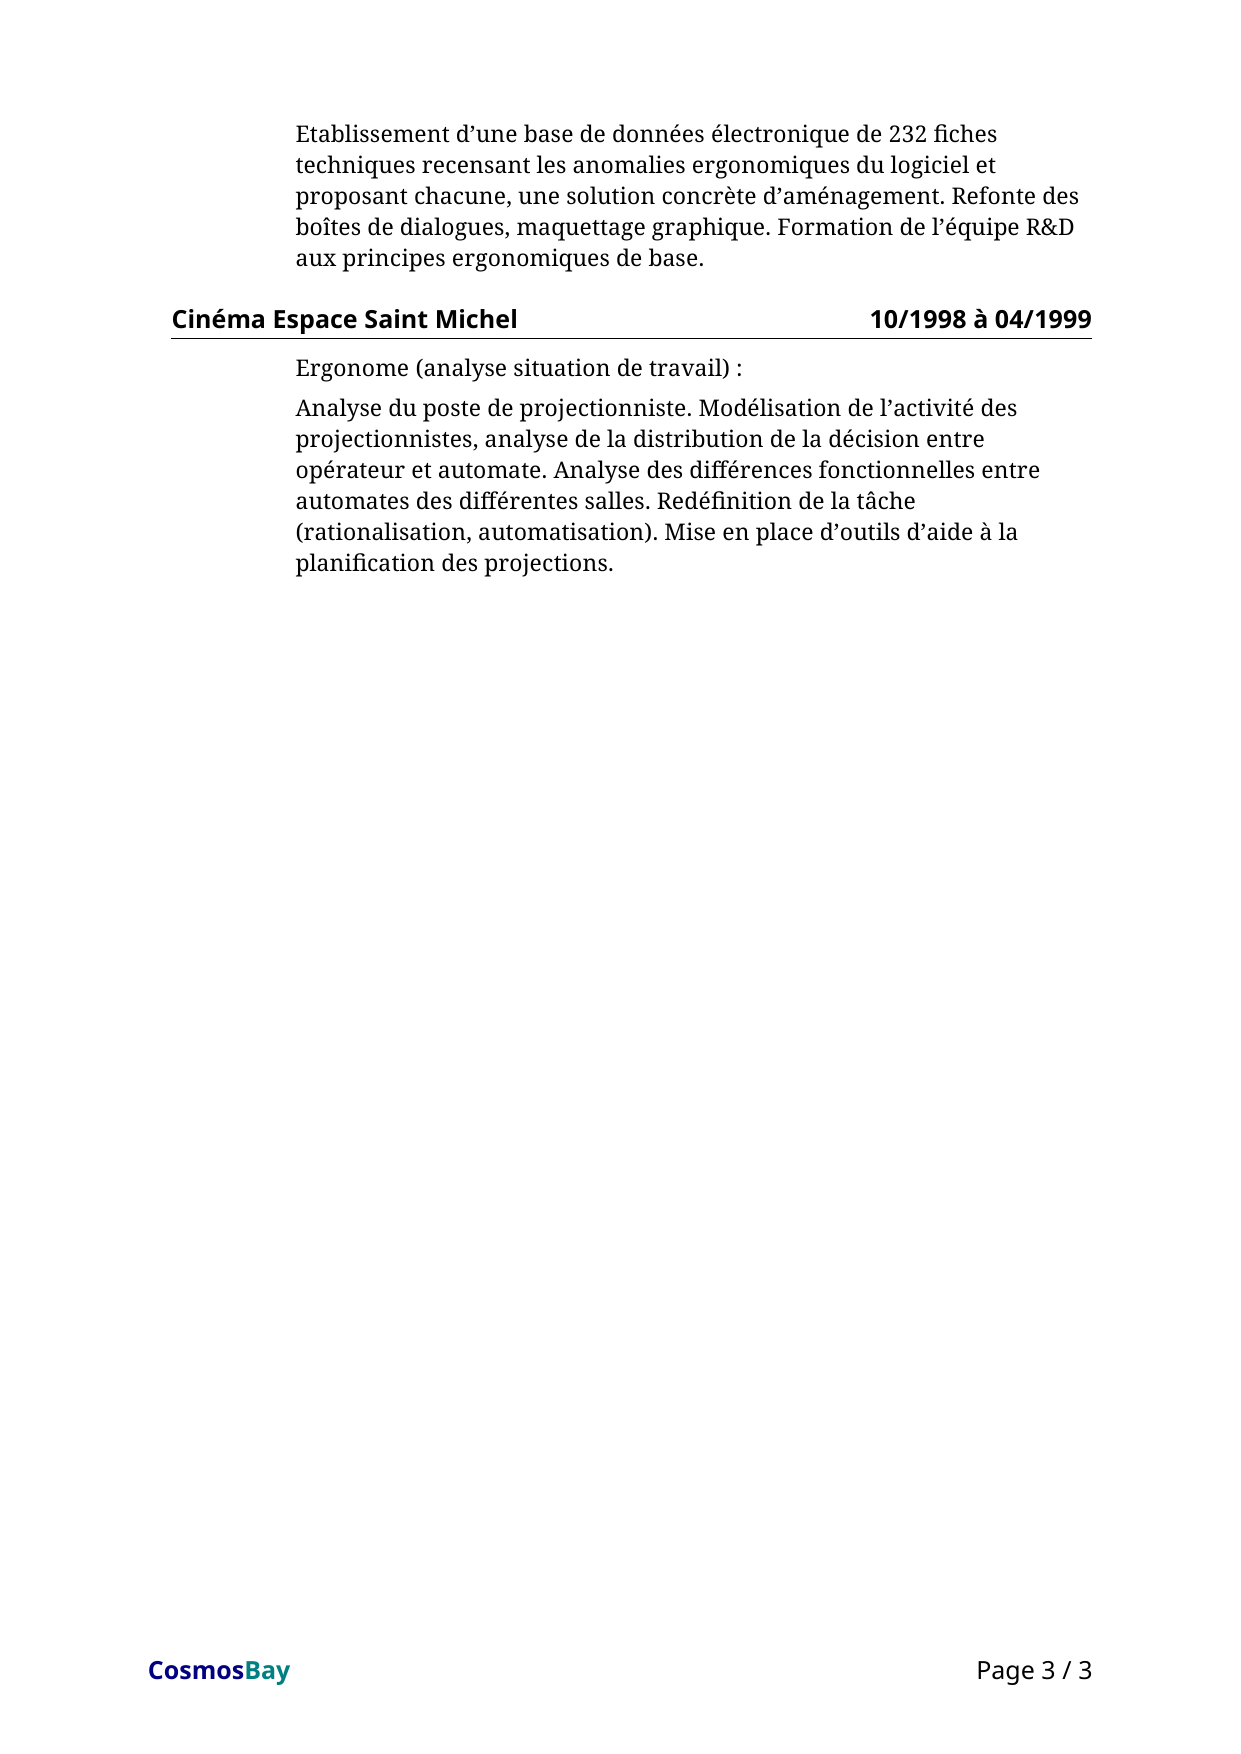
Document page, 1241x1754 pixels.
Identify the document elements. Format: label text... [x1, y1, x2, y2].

text Ergonome (analyse situation de travail) : [295, 352, 1092, 383]
text Etablissement d’une base de données électronique de 232 fiches techniques recensant les anomalies ergonomiques du logiciel et proposant chacune, une solution concrète d’aménagement. Refonte des boîtes de dialogues, maquettage graphique. Formation de l’équipe R&D aux principes ergonomiques de base. [295, 118, 1092, 273]
text Cinéma Espace Saint Michel 10/1998 à 04/1999 [171, 302, 1092, 338]
text Analyse du poste de projectionniste. Modélisation de l’activité des projectionnistes, analyse de la distribution de la décision entre opérateur et automate. Analyse des différences fonctionnelles entre automates des différentes salles. Redéfinition de la tâche (rationalisation, automatisation). Mise en place d’outils d’aide à la planification des projections. [295, 391, 1092, 578]
